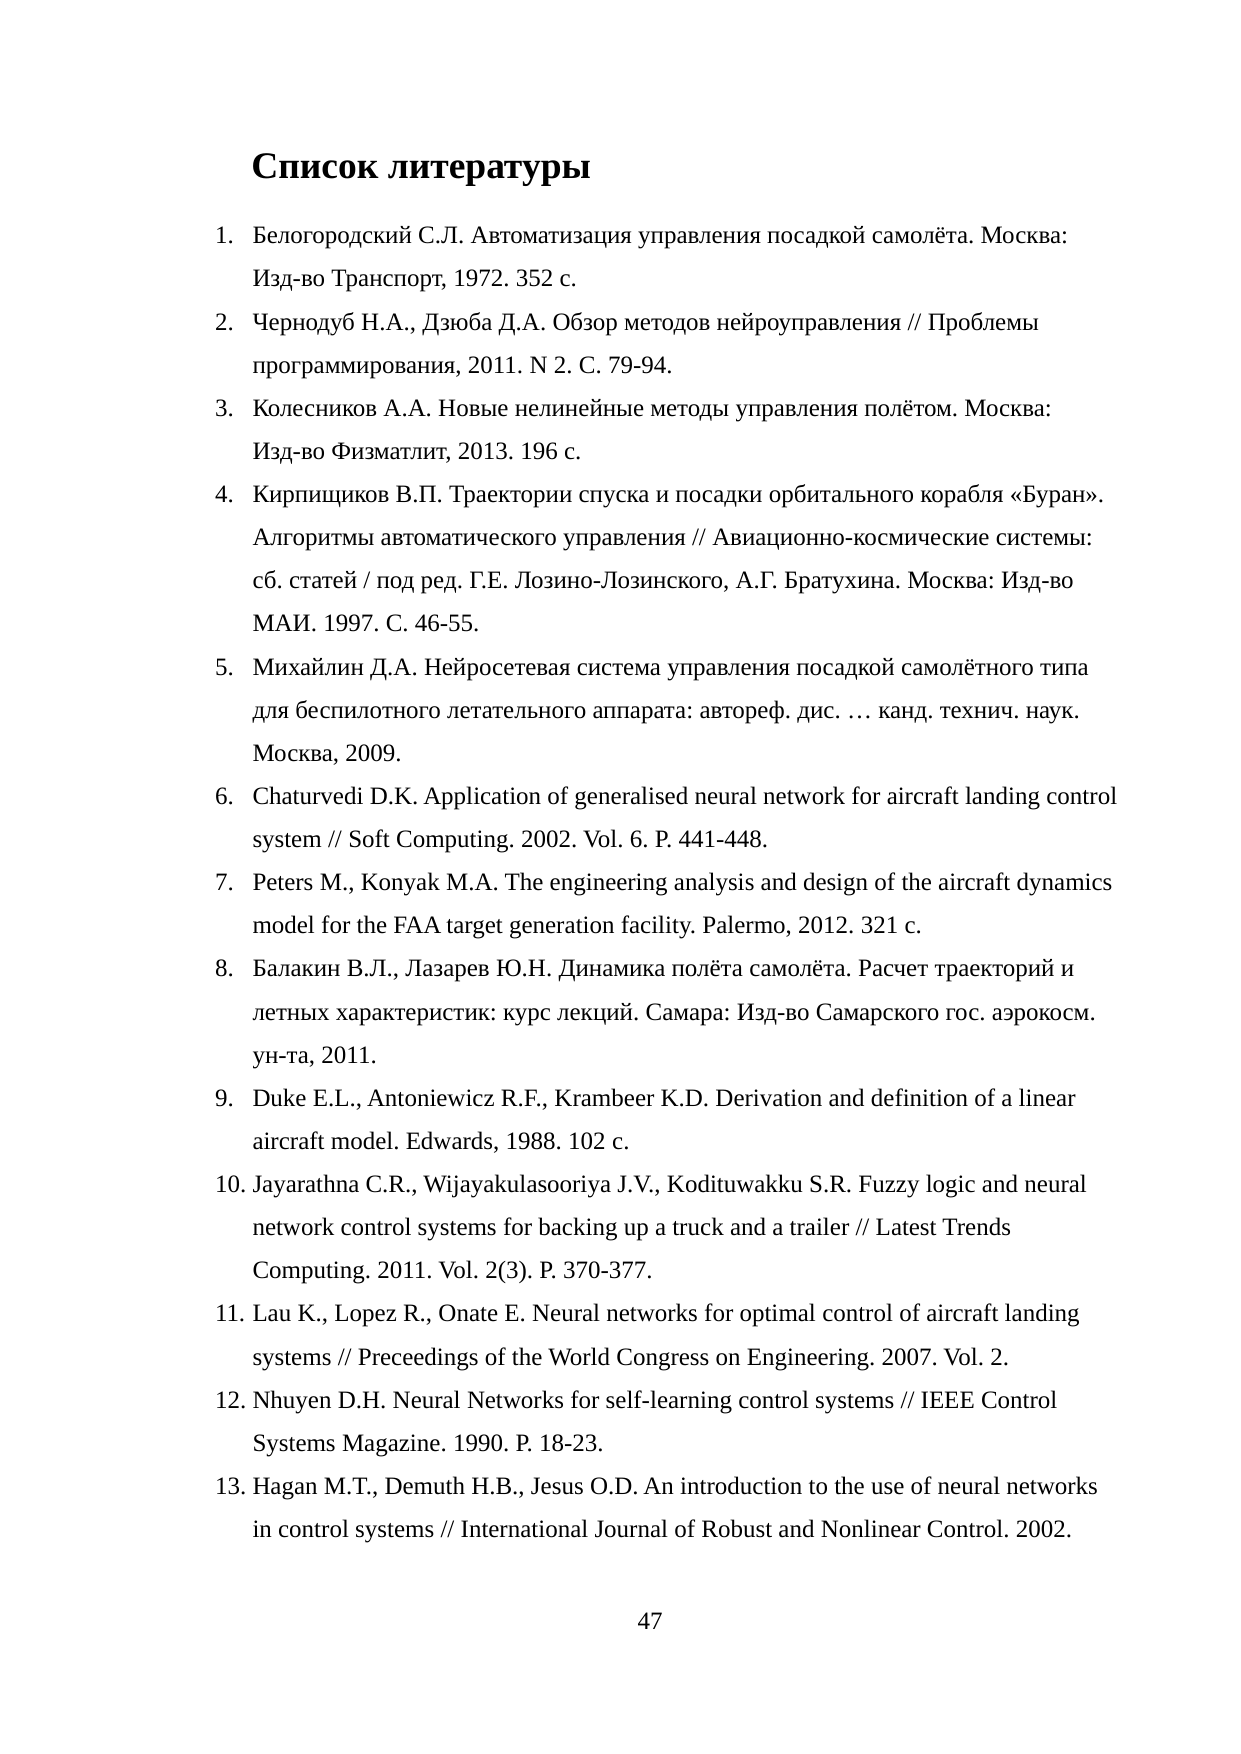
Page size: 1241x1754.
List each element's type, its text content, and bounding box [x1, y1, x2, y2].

list Hagan M.T., Demuth H.B., Jesus O.D. An introduction to the use of neural networks in control systems // International Journal of Robust and Nonlinear Control. 2002. [215, 1471, 1122, 1543]
list Кирпищиков В.П. Траектории спуска и посадки орбитального корабля «Буран». Алгоритмы автоматического управления // Авиационно-космические системы: сб. статей / под ред. Г.Е. Лозино-Лозинского, А.Г. Братухина. Москва: Изд-во МАИ. 1997. С. 46-55. [215, 479, 1122, 637]
list Jayarathna C.R., Wijayakulasooriya J.V., Kodituwakku S.R. Fuzzy logic and neural network control systems for backing up a truck and a trailer // Latest Trends Computing. 2011. Vol. 2(3). P. 370-377. [215, 1169, 1122, 1284]
list Чернодуб Н.А., Дзюба Д.А. Обзор методов нейроуправления // Проблемы программирования, 2011. N 2. С. 79-94. [215, 307, 1122, 378]
list Peters M., Konyak M.A. The engineering analysis and design of the aircraft dynamics model for the FAA target generation facility. Palermo, 2012. 321 с. [215, 867, 1122, 939]
list Колесников А.А. Новые нелинейные методы управления полётом. Москва: Изд-во Физматлит, 2013. 196 с. [215, 393, 1122, 465]
list Nhuyen D.H. Neural Networks for self-learning control systems // IEEE Control Systems Magazine. 1990. P. 18-23. [215, 1385, 1122, 1457]
subtitle Список литературы [251, 143, 1122, 186]
list Duke E.L., Antoniewicz R.F., Krambeer K.D. Derivation and definition of a linear aircraft model. Edwards, 1988. 102 с. [215, 1083, 1122, 1155]
list Балакин В.Л., Лазарев Ю.Н. Динамика полёта самолёта. Расчет траекторий и летных характеристик: курс лекций. Самара: Изд-во Самарского гос. аэрокосм. ун-та, 2011. [215, 953, 1122, 1068]
list Михайлин Д.А. Нейросетевая система управления посадкой самолётного типа для беспилотного летательного аппарата: автореф. дис. … канд. технич. наук. Москва, 2009. [215, 652, 1122, 767]
list Белогородский С.Л. Автоматизация управления посадкой самолёта. Москва: Изд-во Транспорт, 1972. 352 с. [215, 220, 1122, 292]
list Chaturvedi D.K. Application of generalised neural network for aircraft landing control system // Soft Computing. 2002. Vol. 6. P. 441-448. [215, 781, 1122, 853]
list Lau K., Lopez R., Onate E. Neural networks for optimal control of aircraft landing systems // Preceedings of the World Congress on Engineering. 2007. Vol. 2. [215, 1298, 1122, 1370]
